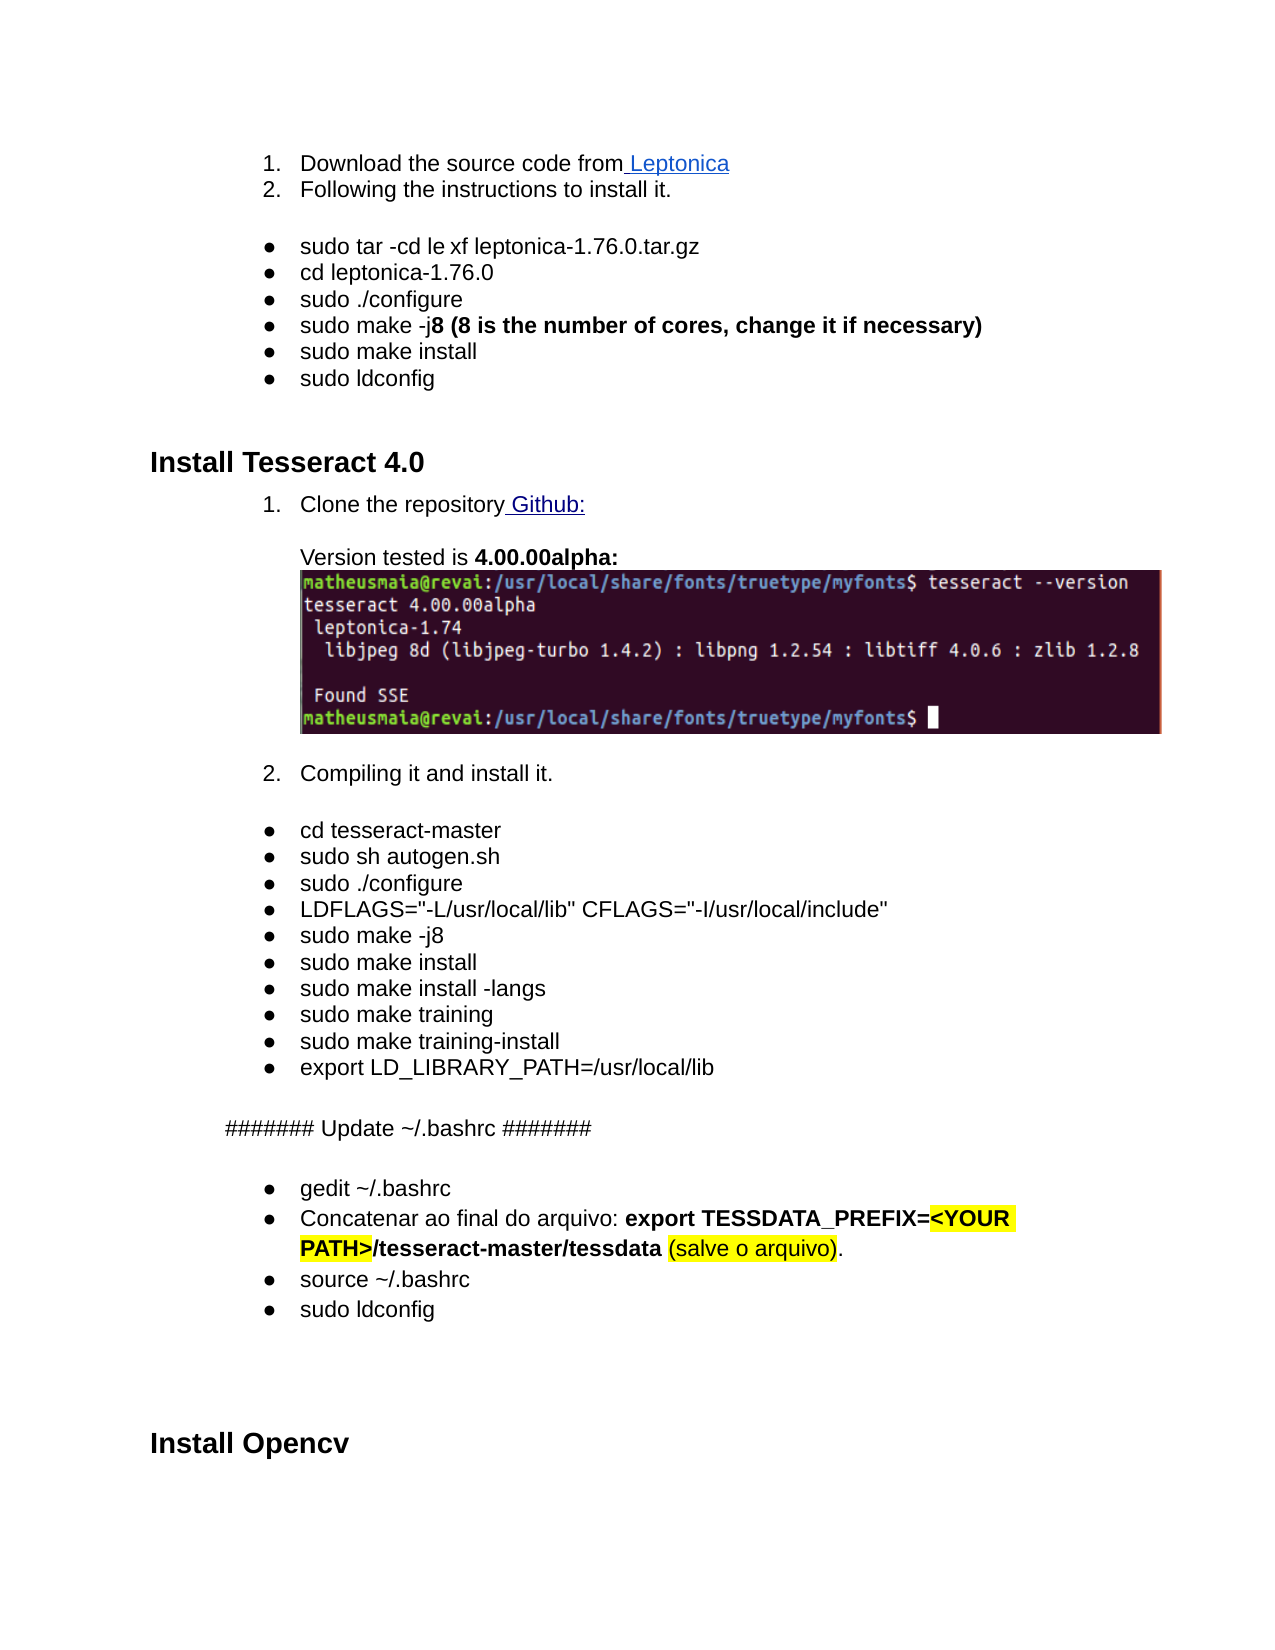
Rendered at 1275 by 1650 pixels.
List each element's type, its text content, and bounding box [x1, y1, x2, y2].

list sudo sh autogen.sh [262, 843, 1125, 870]
list sudo make training [262, 1001, 1125, 1028]
list gedit ~/.bashrc [262, 1175, 1125, 1201]
list sudo ./configure [262, 286, 1125, 312]
picture [300, 570, 1162, 734]
subtitle Install Opencv [150, 1426, 1125, 1459]
list sudo make install -langs [262, 975, 1125, 1001]
list sudo ldconfig [262, 365, 1125, 391]
list sudo ldconfig [262, 1296, 1125, 1322]
list sudo make -j8 [262, 922, 1125, 949]
list LDFLAGS="-L/usr/local/lib" CFLAGS="-I/usr/local/include" [262, 896, 1125, 922]
list Compiling it and install it. [262, 760, 1125, 787]
text Version tested is 4.00.00alpha: [300, 544, 1125, 570]
list sudo tar -cd le xf leptonica-1.76.0.tar.gz [262, 233, 1125, 259]
list sudo make -j8 (8 is the number of cores, change it if necessary) [262, 312, 1125, 338]
list export LD_LIBRARY_PATH=/usr/local/lib [262, 1054, 1125, 1081]
list sudo ./configure [262, 870, 1125, 896]
list cd tesseract-master [262, 817, 1125, 843]
list Clone the repository Github: [262, 491, 1125, 517]
list Concatenar ao final do arquivo: export TESSDATA_PREFIX=<YOUR PATH>/tesseract-master/tessdata (salve o arquivo). [262, 1205, 1125, 1262]
subtitle Install Tesseract 4.0 [150, 445, 1125, 478]
list source ~/.bashrc [262, 1266, 1125, 1292]
list Following the instructions to install it. [262, 176, 1125, 203]
list Download the source code from Leptonica [262, 150, 1125, 176]
list cd leptonica-1.76.0 [262, 259, 1125, 286]
list sudo make install [262, 338, 1125, 365]
list sudo make install [262, 949, 1125, 975]
text ####### Update ~/.bashrc ####### [225, 1114, 1125, 1141]
list sudo make training-install [262, 1028, 1125, 1054]
